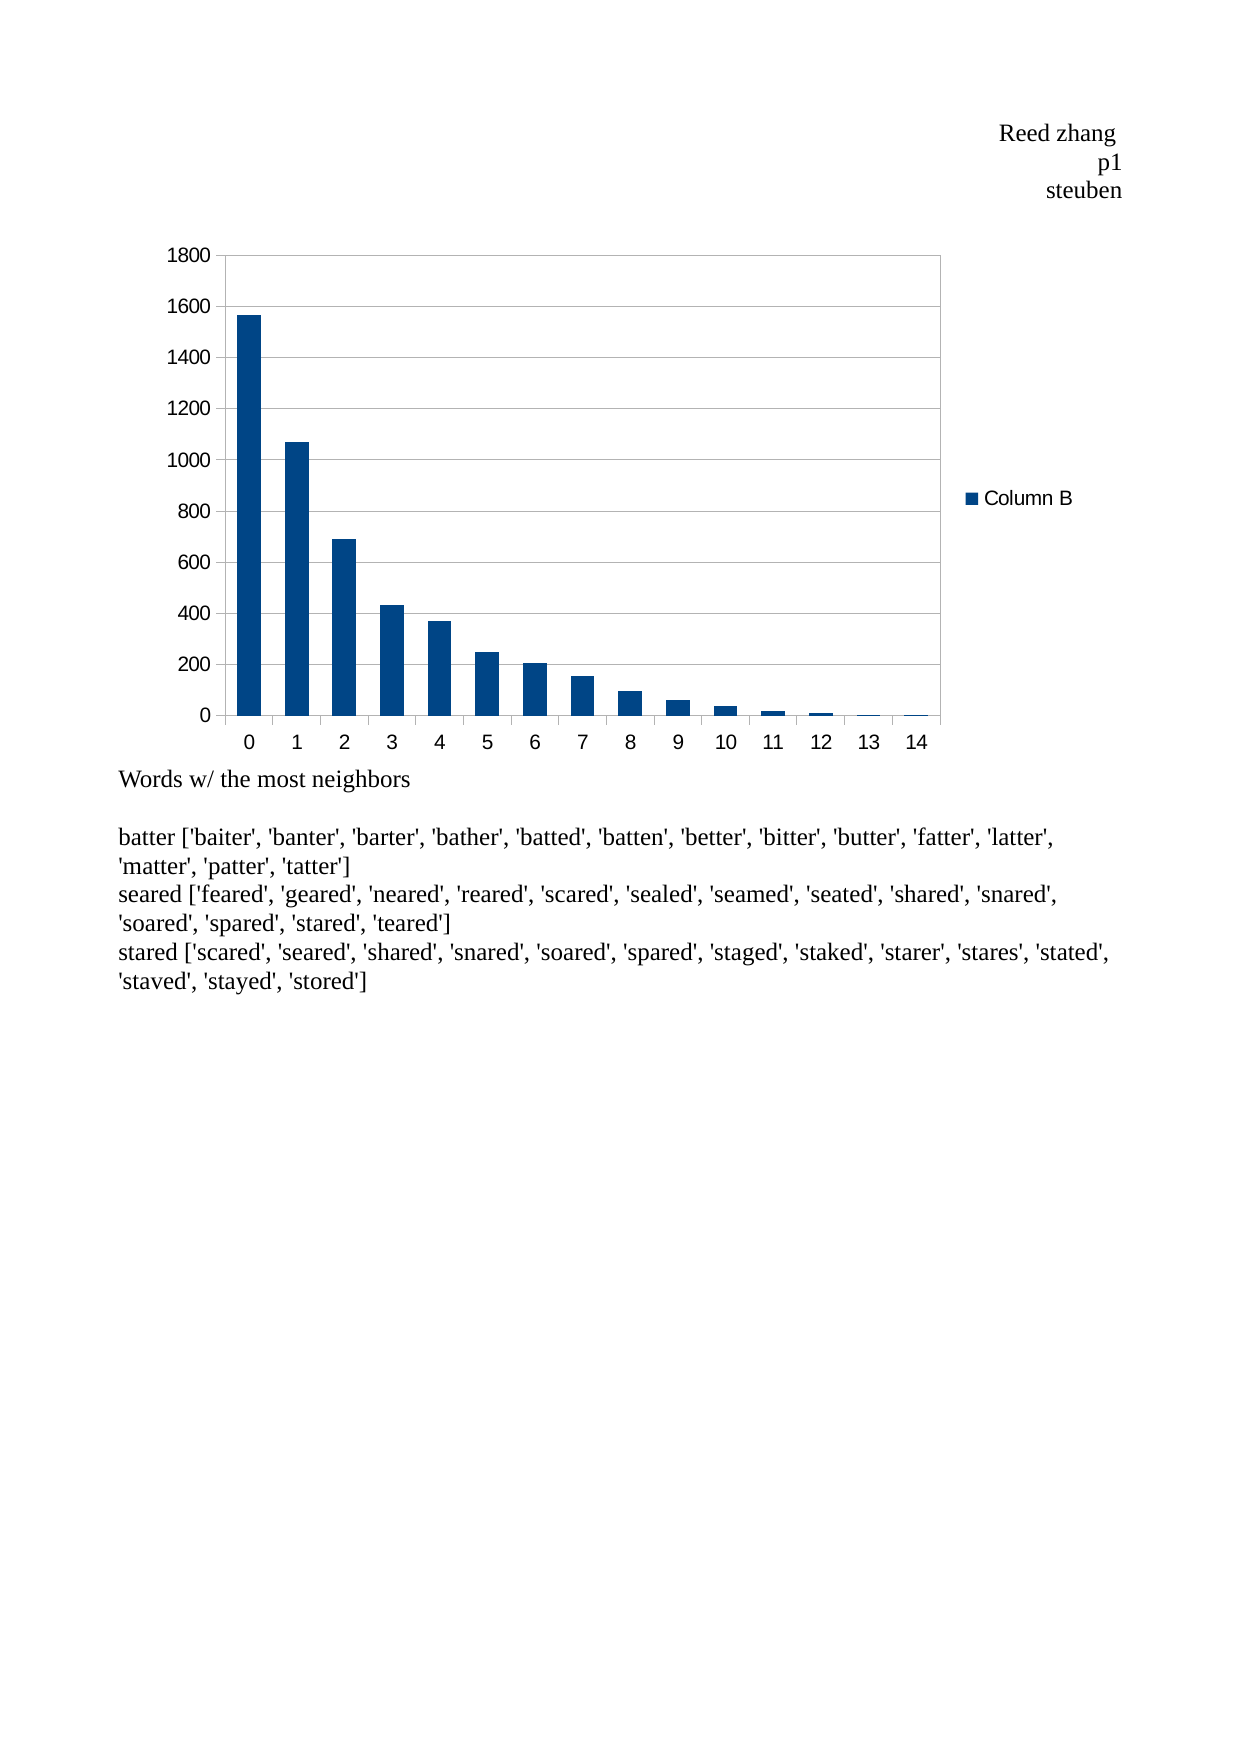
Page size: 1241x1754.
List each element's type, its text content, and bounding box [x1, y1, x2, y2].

text steuben [118, 176, 1122, 204]
text stared ['scared', 'seared', 'shared', 'snared', 'soared', 'spared', 'staged', 'staked', 'starer', 'stares', 'stated', 'staved', 'stayed', 'stored'] [118, 937, 1122, 994]
text batter ['baiter', 'banter', 'barter', 'bather', 'batted', 'batten', 'better', 'bitter', 'butter', 'fatter', 'latter', 'matter', 'patter', 'tatter'] [118, 822, 1122, 879]
text seared ['feared', 'geared', 'neared', 'reared', 'scared', 'sealed', 'seamed', 'seated', 'shared', 'snared', 'soared', 'spared', 'stared', 'teared'] [118, 879, 1122, 937]
text Reed zhang [118, 118, 1122, 147]
text Words w/ the most neighbors [118, 233, 1122, 793]
text p1 [118, 147, 1122, 176]
